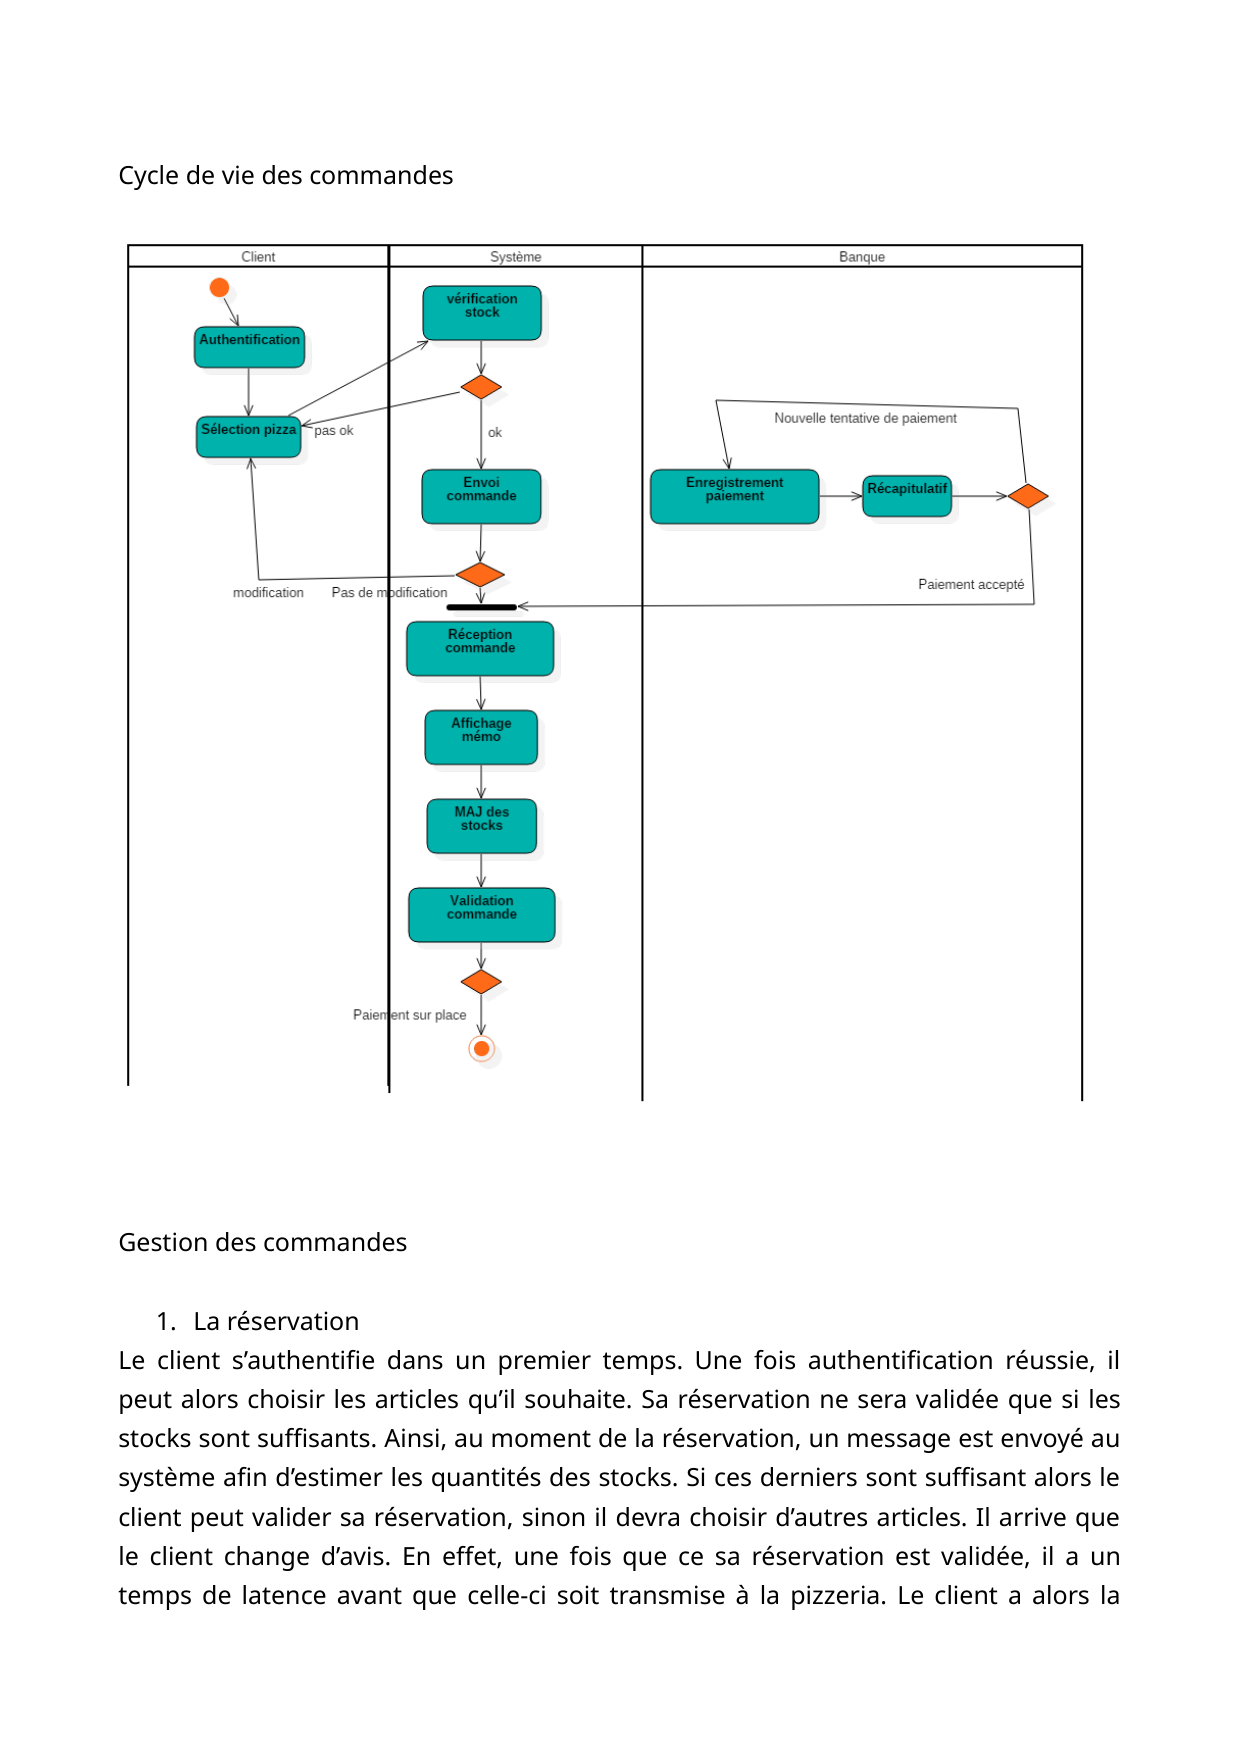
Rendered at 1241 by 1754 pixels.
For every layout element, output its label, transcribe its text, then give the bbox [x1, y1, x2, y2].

list La réservation [156, 1303, 1122, 1337]
text Gestion des commandes [118, 1225, 1122, 1259]
text Le client s’authentifie dans un premier temps. Une fois authentification réussie, il peut alors choisir les articles qu’il souhaite. Sa réservation ne sera validée que si les stocks sont suffisants. Ainsi, au moment de la réservation, un message est envoyé au système afin d’estimer les quantités des stocks. Si ces derniers sont suffisant alors le client peut valider sa réservation, sinon il devra choisir d’autres articles. Il arrive que le client change d’avis. En effet, une fois que ce sa réservation est validée, il a un temps de latence avant que celle-ci soit transmise à la pizzeria. Le client a alors la [118, 1343, 1122, 1612]
text Cycle de vie des commandes [118, 157, 1122, 191]
picture [118, 235, 1123, 1142]
